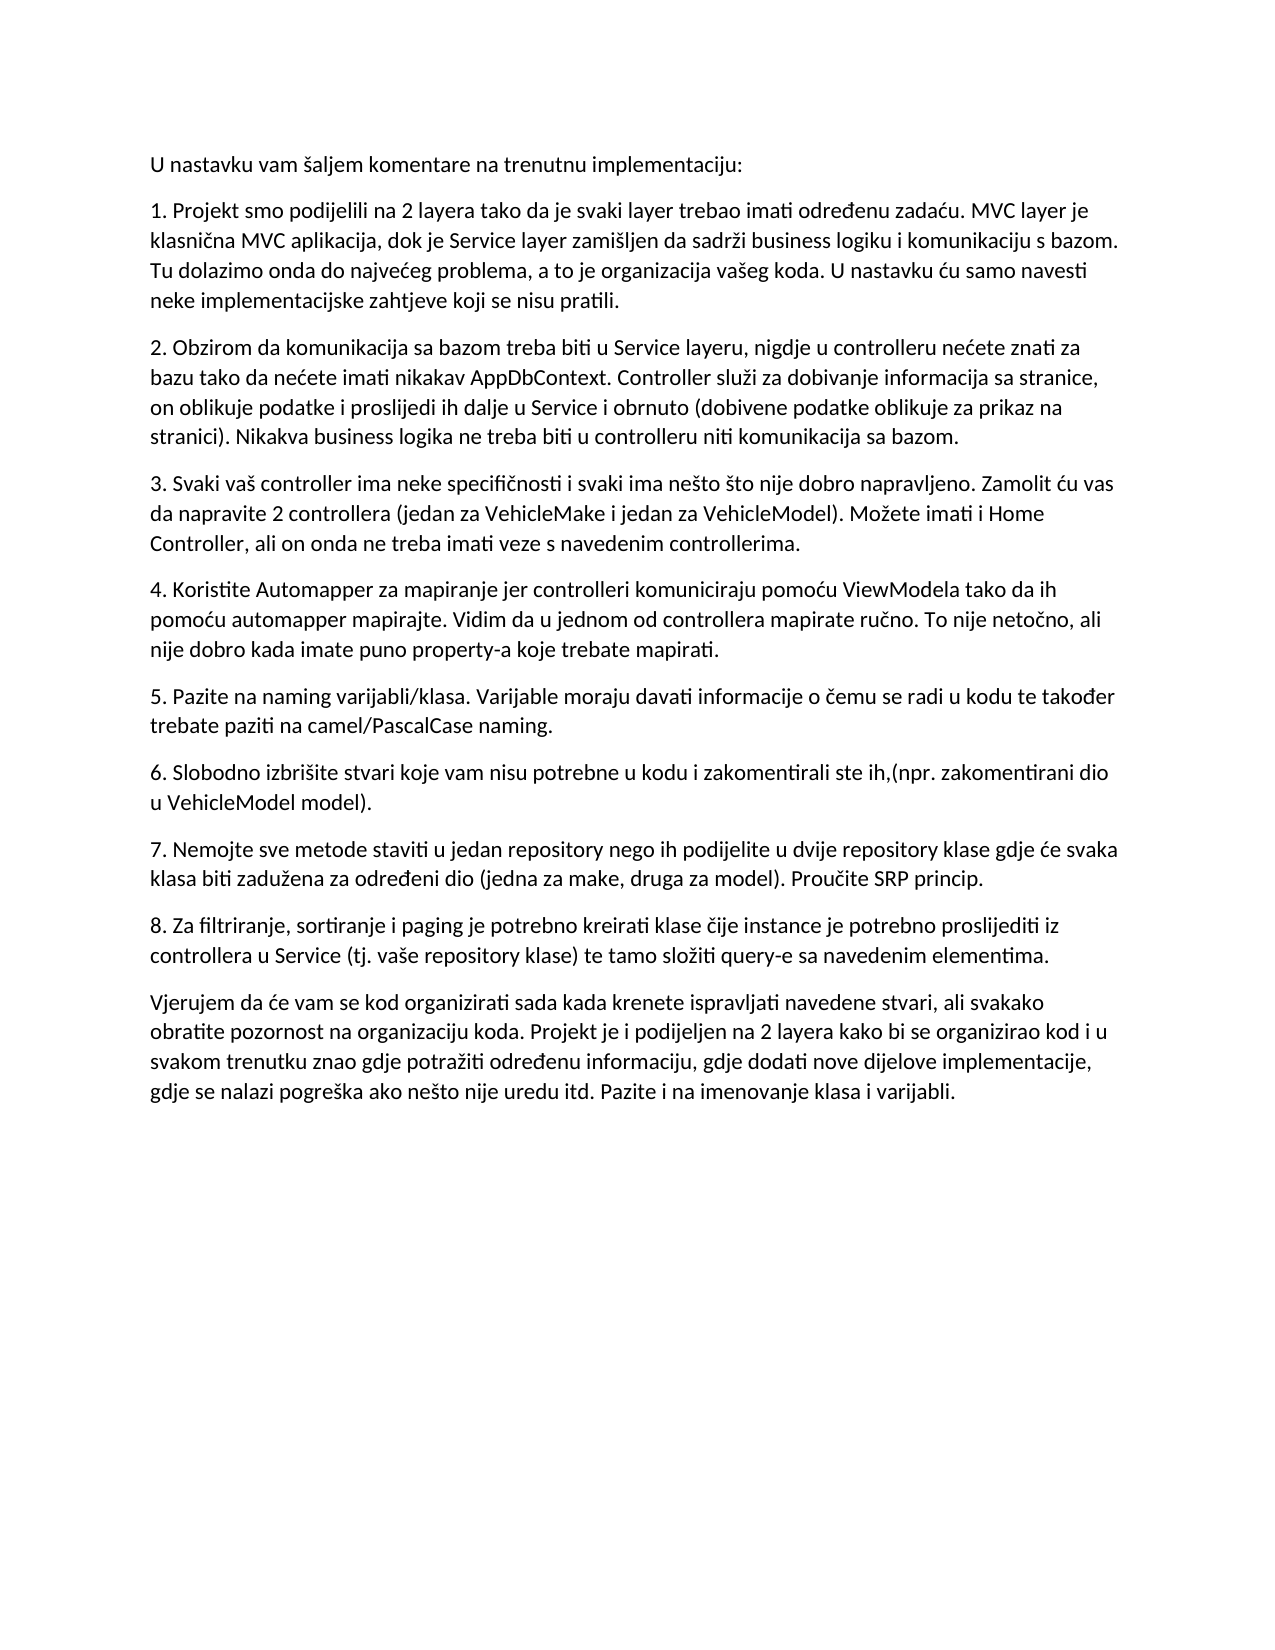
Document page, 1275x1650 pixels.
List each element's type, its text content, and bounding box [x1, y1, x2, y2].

text 8. Za filtriranje, sortiranje i paging je potrebno kreirati klase čije instance je potrebno proslijediti iz controllera u Service (tj. vaše repository klase) te tamo složiti query-e sa navedenim elementima. [150, 911, 1125, 969]
text 1. Projekt smo podijelili na 2 layera tako da je svaki layer trebao imati određenu zadaću. MVC layer je klasnična MVC aplikacija, dok je Service layer zamišljen da sadrži business logiku i komunikaciju s bazom. Tu dolazimo onda do najvećeg problema, a to je organizacija vašeg koda. U nastavku ću samo navesti neke implementacijske zahtjeve koji se nisu pratili. [150, 197, 1125, 314]
text 7. Nemojte sve metode staviti u jedan repository nego ih podijelite u dvije repository klase gdje će svaka klasa biti zadužena za određeni dio (jedna za make, druga za model). Proučite SRP princip. [150, 835, 1125, 893]
text Vjerujem da će vam se kod organizirati sada kada krenete ispravljati navedene stvari, ali svakako obratite pozornost na organizaciju koda. Projekt je i podijeljen na 2 layera kako bi se organizirao kod i u svakom trenutku znao gdje potražiti određenu informaciju, gdje dodati nove dijelove implementacije, gdje se nalazi pogreška ako nešto nije uredu itd. Pazite i na imenovanje klasa i varijabli. [150, 988, 1125, 1105]
text 5. Pazite na naming varijabli/klasa. Varijable moraju davati informacije o čemu se radi u kodu te također trebate paziti na camel/PascalCase naming. [150, 682, 1125, 740]
text 2. Obzirom da komunikacija sa bazom treba biti u Service layeru, nigdje u controlleru nećete znati za bazu tako da nećete imati nikakav AppDbContext. Controller služi za dobivanje informacija sa stranice, on oblikuje podatke i proslijedi ih dalje u Service i obrnuto (dobivene podatke oblikuje za prikaz na stranici). Nikakva business logika ne treba biti u controlleru niti komunikacija sa bazom. [150, 333, 1125, 451]
text 6. Slobodno izbrišite stvari koje vam nisu potrebne u kodu i zakomentirali ste ih,(npr. zakomentirani dio u VehicleModel model). [150, 758, 1125, 816]
text U nastavku vam šaljem komentare na trenutnu implementaciju: [150, 150, 1125, 178]
text 3. Svaki vaš controller ima neke specifičnosti i svaki ima nešto što nije dobro napravljeno. Zamolit ću vas da napravite 2 controllera (jedan za VehicleMake i jedan za VehicleModel). Možete imati i Home Controller, ali on onda ne treba imati veze s navedenim controllerima. [150, 469, 1125, 557]
text 4. Koristite Automapper za mapiranje jer controlleri komuniciraju pomoću ViewModela tako da ih pomoću automapper mapirajte. Vidim da u jednom od controllera mapirate ručno. To nije netočno, ali nije dobro kada imate puno property-a koje trebate mapirati. [150, 575, 1125, 663]
